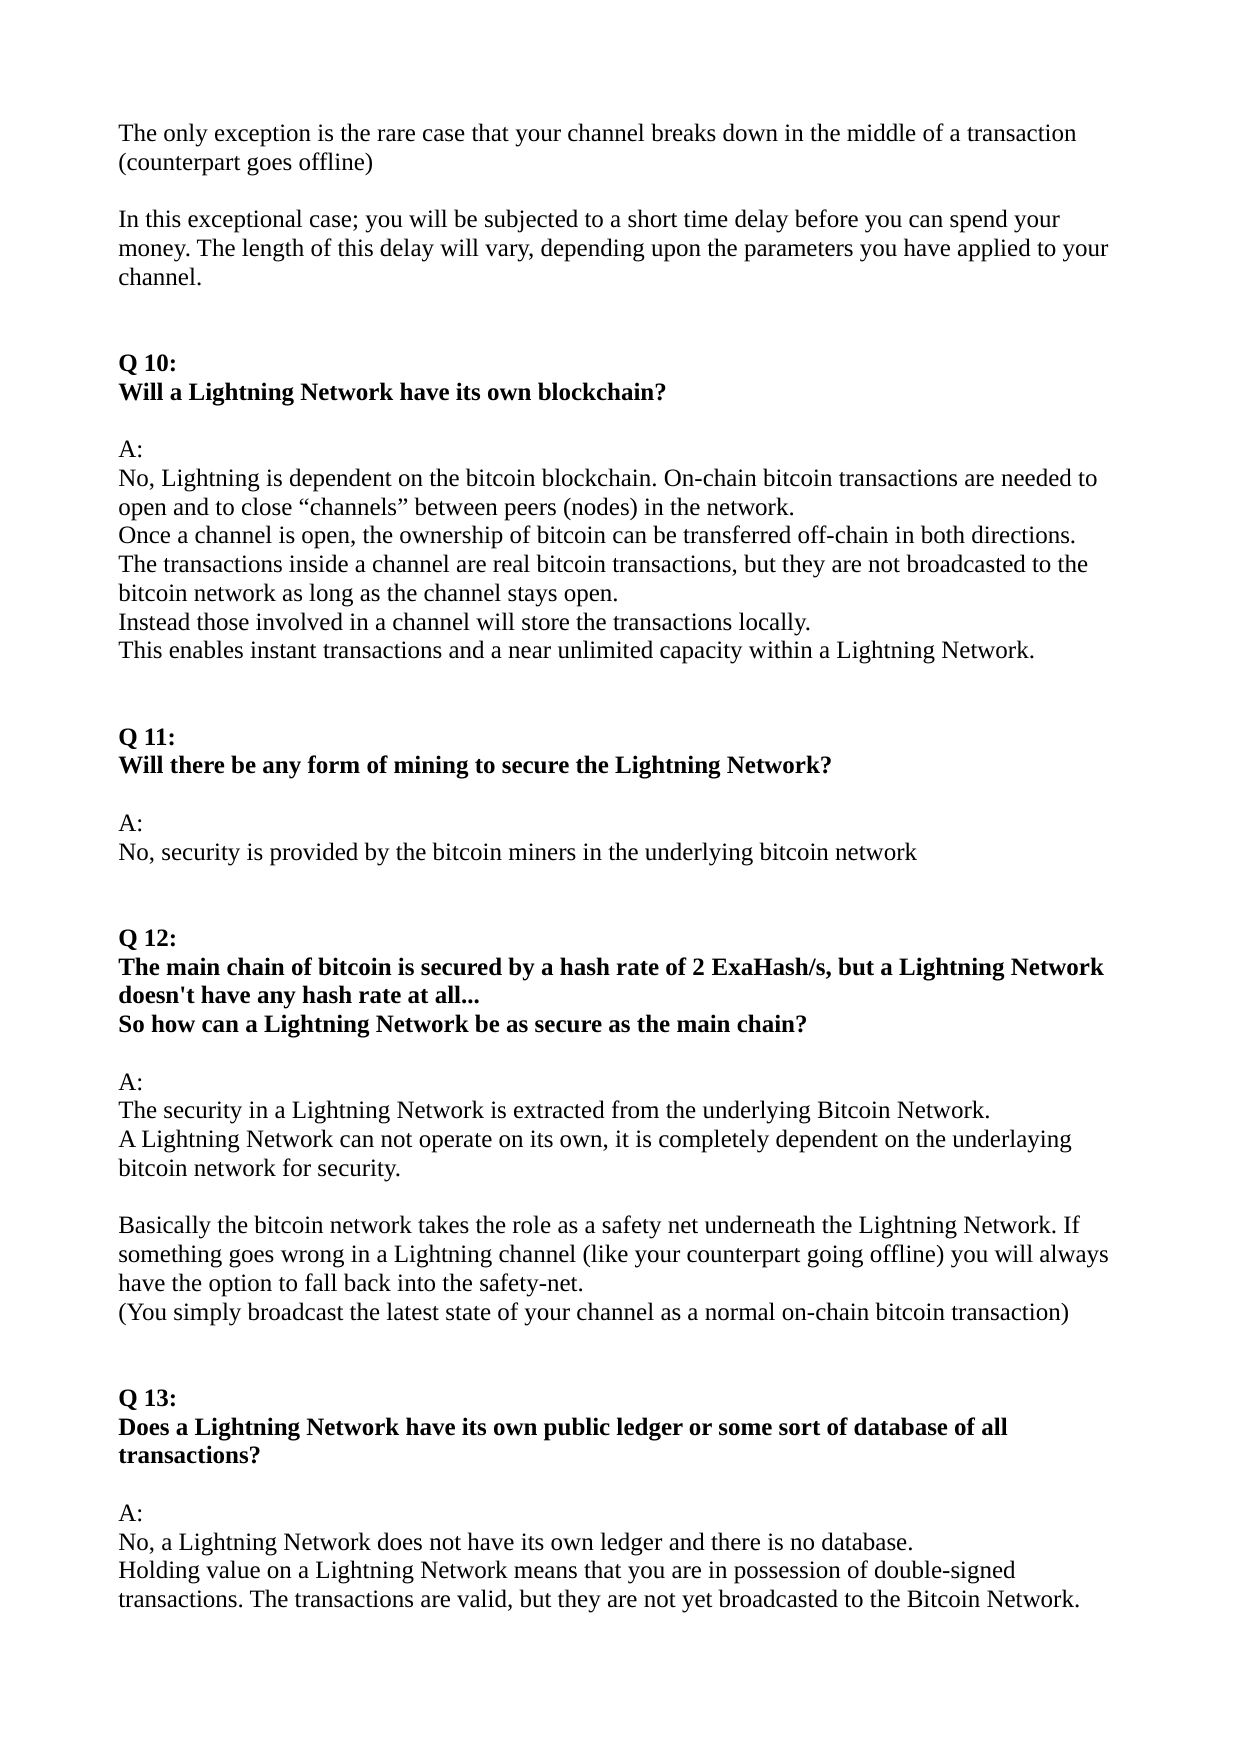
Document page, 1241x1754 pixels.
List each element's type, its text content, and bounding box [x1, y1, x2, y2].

text No, Lightning is dependent on the bitcoin blockchain. On-chain bitcoin transactions are needed to open and to close “channels” between peers (nodes) in the network. [118, 463, 1122, 521]
text The security in a Lightning Network is extracted from the underlying Bitcoin Network. [118, 1096, 1122, 1124]
text Once a channel is open, the ownership of bitcoin can be transferred off-chain in both directions. [118, 521, 1122, 549]
text (You simply broadcast the latest state of your channel as a normal on-chain bitcoin transaction) [118, 1297, 1122, 1326]
text Basically the bitcoin network takes the role as a safety net underneath the Lightning Network. If something goes wrong in a Lightning channel (like your counterpart going offline) you will always have the option to fall back into the safety-net. [118, 1211, 1122, 1297]
text A: [118, 1067, 1122, 1096]
text Will there be any form of mining to secure the Lightning Network? [118, 751, 1122, 779]
text A: [118, 434, 1122, 463]
text Q 10: [118, 348, 1122, 377]
text Q 13: [118, 1383, 1122, 1412]
text No, security is provided by the bitcoin miners in the underlying bitcoin network [118, 837, 1122, 866]
text Does a Lightning Network have its own public ledger or some sort of database of all transactions? [118, 1412, 1122, 1469]
text A: [118, 808, 1122, 837]
text The main chain of bitcoin is secured by a hash rate of 2 ExaHash/s, but a Lightning Network doesn't have any hash rate at all... [118, 952, 1122, 1009]
text In this exceptional case; you will be subjected to a short time delay before you can spend your money. The length of this delay will vary, depending upon the parameters you have applied to your channel. [118, 204, 1122, 291]
text Q 12: [118, 923, 1122, 952]
text No, a Lightning Network does not have its own ledger and there is no database. [118, 1527, 1122, 1556]
text So how can a Lightning Network be as secure as the main chain? [118, 1009, 1122, 1038]
text A Lightning Network can not operate on its own, it is completely dependent on the underlaying bitcoin network for security. [118, 1124, 1122, 1182]
text The only exception is the rare case that your channel breaks down in the middle of a transaction (counterpart goes offline) [118, 118, 1122, 176]
text This enables instant transactions and a near unlimited capacity within a Lightning Network. [118, 636, 1122, 664]
text Holding value on a Lightning Network means that you are in possession of double-signed transactions. The transactions are valid, but they are not yet broadcasted to the Bitcoin Network. [118, 1556, 1122, 1613]
text Q 11: [118, 722, 1122, 751]
text A: [118, 1498, 1122, 1527]
text Instead those involved in a channel will store the transactions locally. [118, 607, 1122, 636]
text Will a Lightning Network have its own blockchain? [118, 377, 1122, 406]
text The transactions inside a channel are real bitcoin transactions, but they are not broadcasted to the bitcoin network as long as the channel stays open. [118, 549, 1122, 607]
